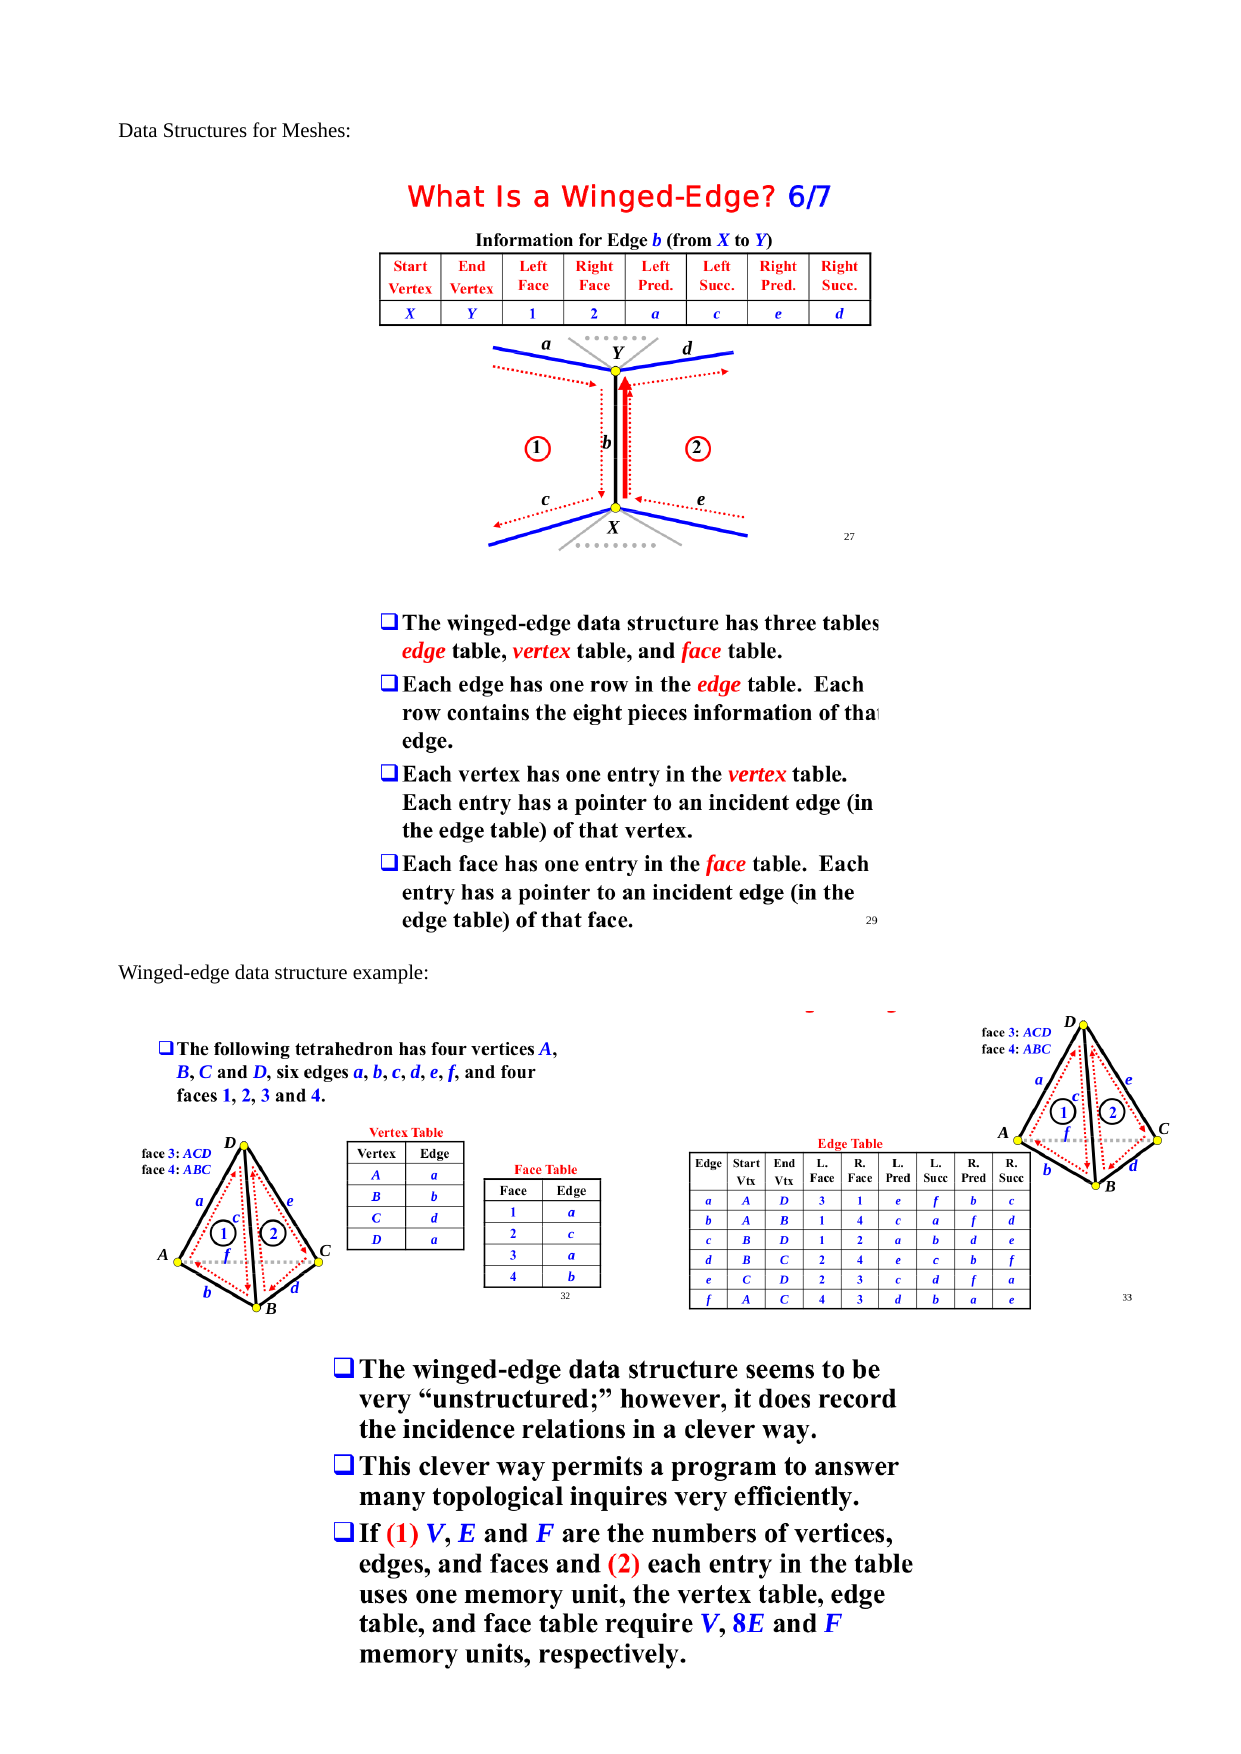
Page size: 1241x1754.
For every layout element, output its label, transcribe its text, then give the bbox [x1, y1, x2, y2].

text Data Structures for Meshes: [118, 118, 1122, 142]
text Winged-edge data structure example: [118, 960, 1122, 984]
picture [361, 599, 879, 939]
picture [659, 1011, 1172, 1323]
picture [317, 1345, 924, 1684]
picture [357, 166, 883, 557]
picture [127, 1030, 606, 1317]
